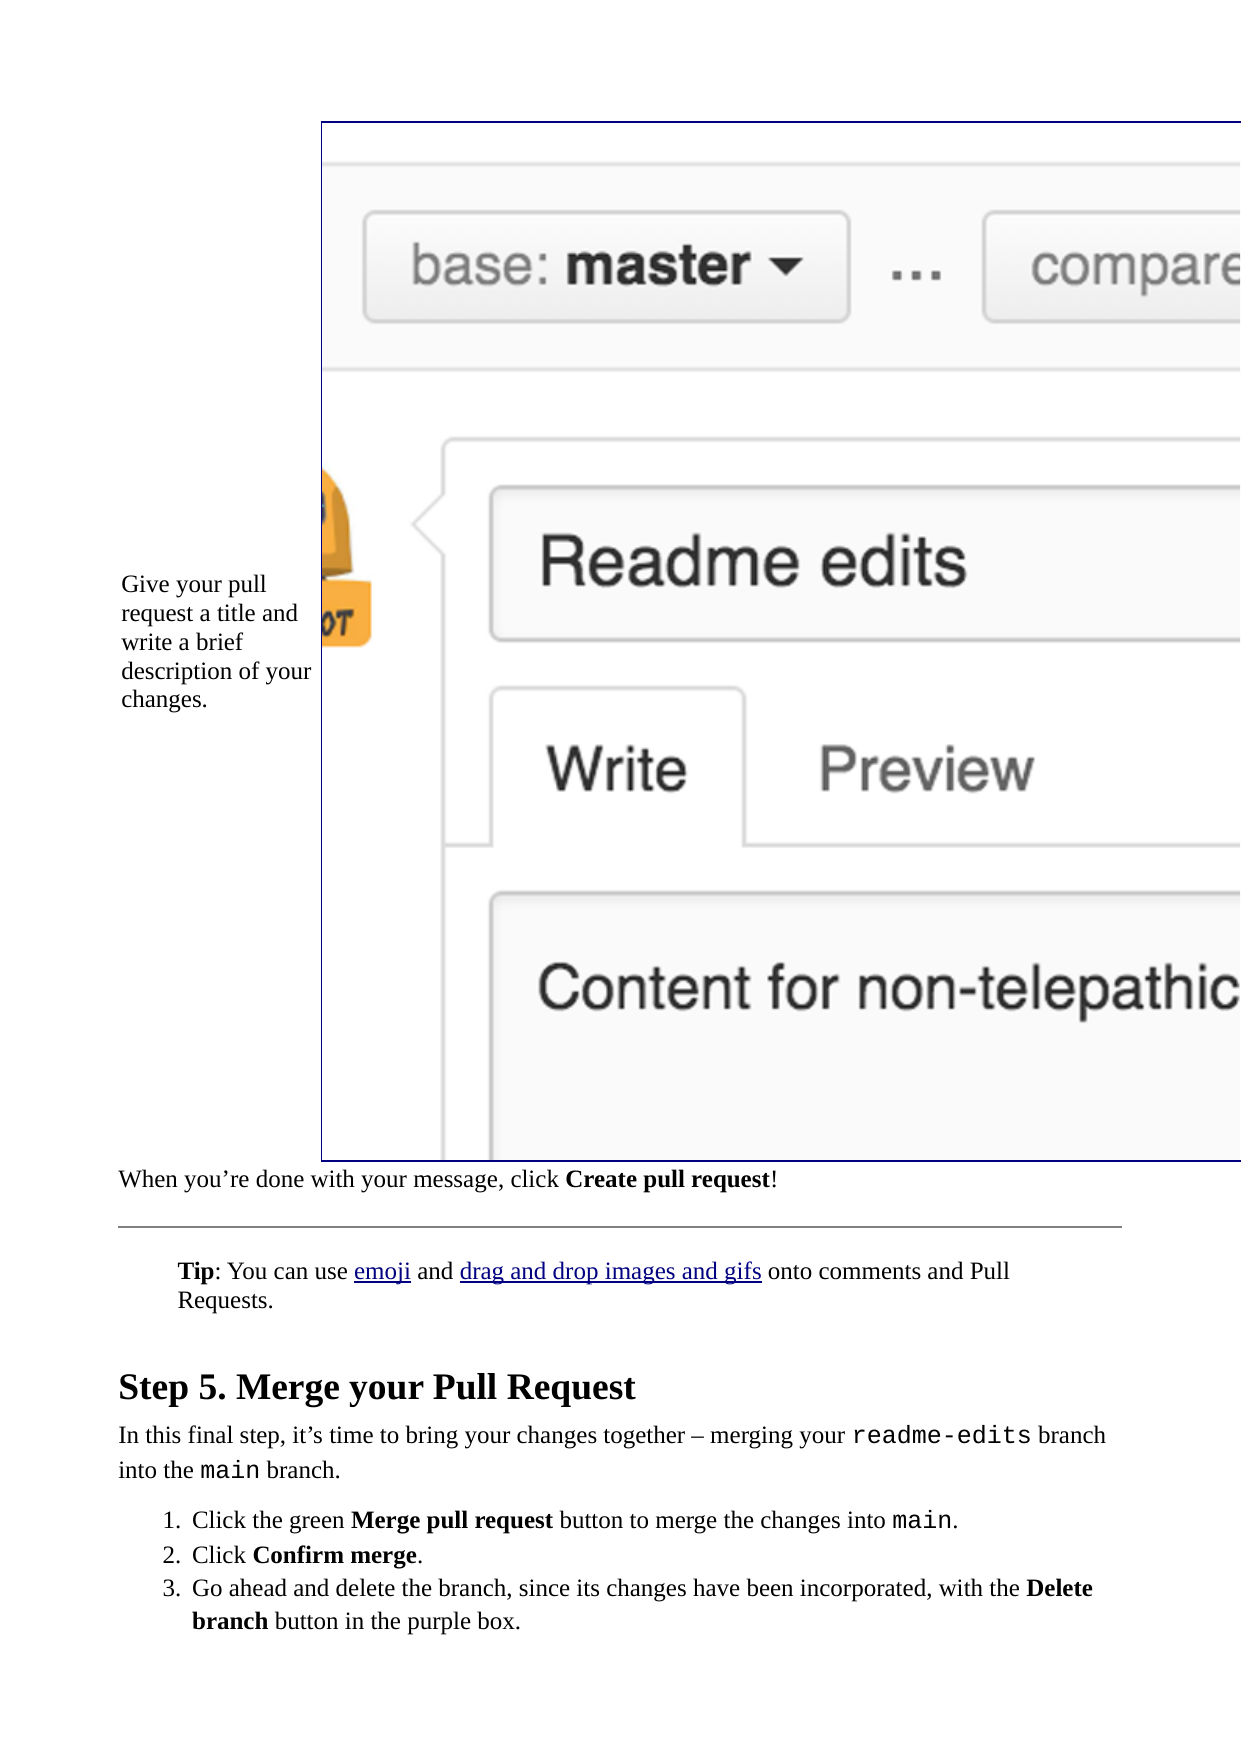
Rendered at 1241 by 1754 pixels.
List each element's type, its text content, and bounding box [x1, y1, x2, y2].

list Click Confirm merge. [162, 1540, 1122, 1569]
table_cell [318, 118, 1240, 1164]
table_cell Give your pull request a title and write a brief description of your changes. [118, 118, 318, 1164]
subtitle Step 5. Merge your Pull Request [118, 1364, 1122, 1407]
list Click the green Merge pull request button to merge the changes into main. [162, 1505, 1122, 1536]
text In this final step, it’s time to bring your changes together – merging your readme-edits branch into the main branch. [118, 1420, 1122, 1486]
picture [322, 123, 1241, 1160]
list Go ahead and delete the branch, since its changes have been incorporated, with the Delete branch button in the purple box. [162, 1573, 1122, 1635]
text Tip: You can use emoji and drag and drop images and gifs onto comments and Pull Requests. [177, 1256, 1063, 1314]
text When you’re done with your message, click Create pull request! [118, 1164, 1122, 1193]
